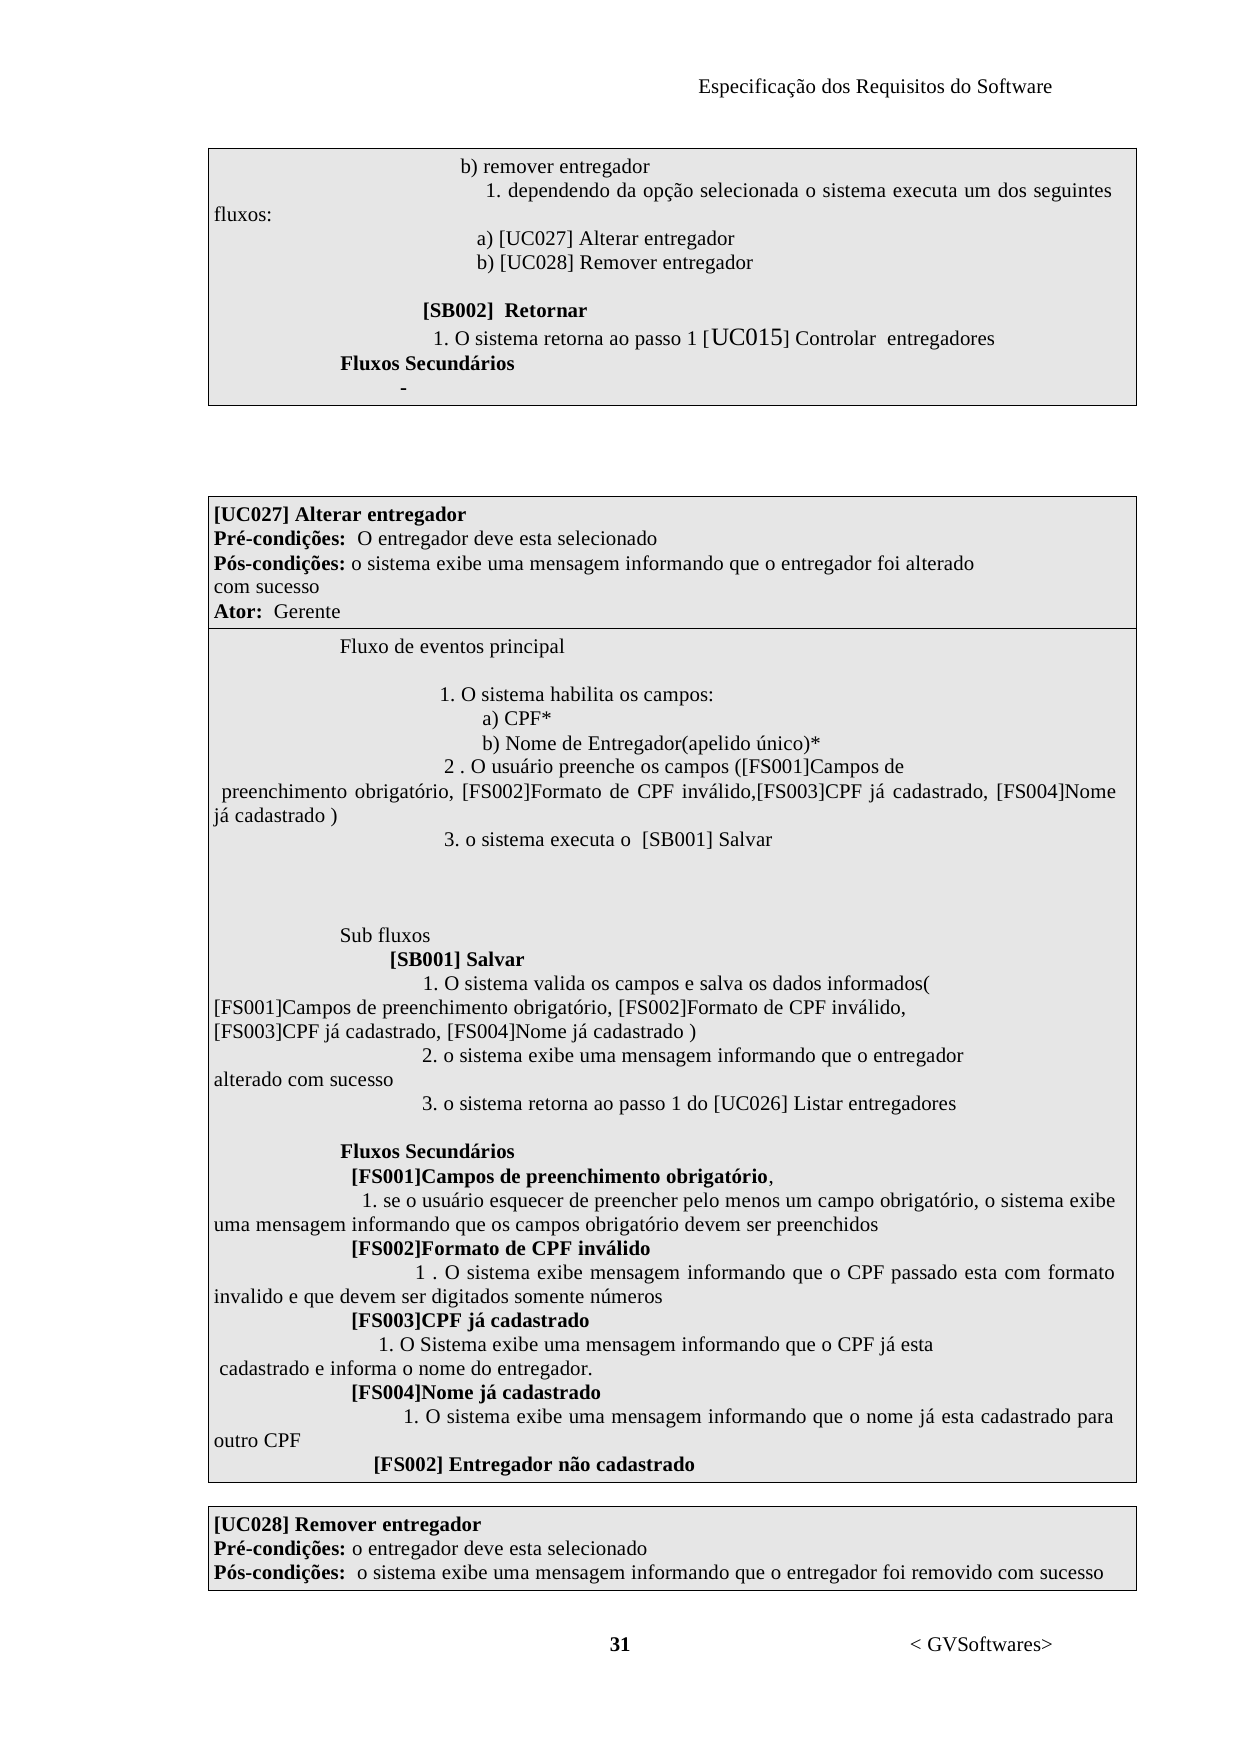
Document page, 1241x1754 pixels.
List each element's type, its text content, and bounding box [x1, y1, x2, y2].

table_cell Fluxo de eventos principal 1. O sistema habilita os campos: a) CPF* b) Nome de Entregador(apelido único)* 2 . O usuário preenche os campos ([FS001]Campos de preenchimento obrigatório, [FS002]Formato de CPF inválido,[FS003]CPF já cadastrado, [FS004]Nome já cadastrado ) 3. o sistema executa o [SB001] Salvar Sub fluxos [SB001] Salvar 1. O sistema valida os campos e salva os dados informados( [FS001]Campos de preenchimento obrigatório, [FS002]Formato de CPF inválido, [FS003]CPF já cadastrado, [FS004]Nome já cadastrado ) 2. o sistema exibe uma mensagem informando que o entregador alterado com sucesso 3. o sistema retorna ao passo 1 do [UC026] Listar entregadores Fluxos Secundários [FS001]Campos de preenchimento obrigatório, 1. se o usuário esquecer de preencher pelo menos um campo obrigatório, o sistema exibe uma mensagem informando que os campos obrigatório devem ser preenchidos [FS002]Formato de CPF inválido 1 . O sistema exibe mensagem informando que o CPF passado esta com formato invalido e que devem ser digitados somente números [FS003]CPF já cadastrado 1. O Sistema exibe uma mensagem informando que o CPF já esta cadastrado e informa o nome do entregador. [FS004]Nome já cadastrado 1. O sistema exibe uma mensagem informando que o nome já esta cadastrado para outro CPF [FS002] Entregador não cadastrado [209, 629, 1136, 1482]
table_header [UC027] Alterar entregador Pré-condições: O entregador deve esta selecionado Pós-condições: o sistema exibe uma mensagem informando que o entregador foi alterado com sucesso Ator: Gerente [209, 497, 1136, 628]
table_header [UC028] Remover entregador Pré-condições: o entregador deve esta selecionado Pós-condições: o sistema exibe uma mensagem informando que o entregador foi removido com sucesso [209, 1507, 1136, 1590]
table_cell b) remover entregador 1. dependendo da opção selecionada o sistema executa um dos seguintes fluxos: a) [UC027] Alterar entregador b) [UC028] Remover entregador [SB002] Retornar 1. O sistema retorna ao passo 1 [UC015] Controlar entregadores Fluxos Secundários - [209, 149, 1136, 405]
